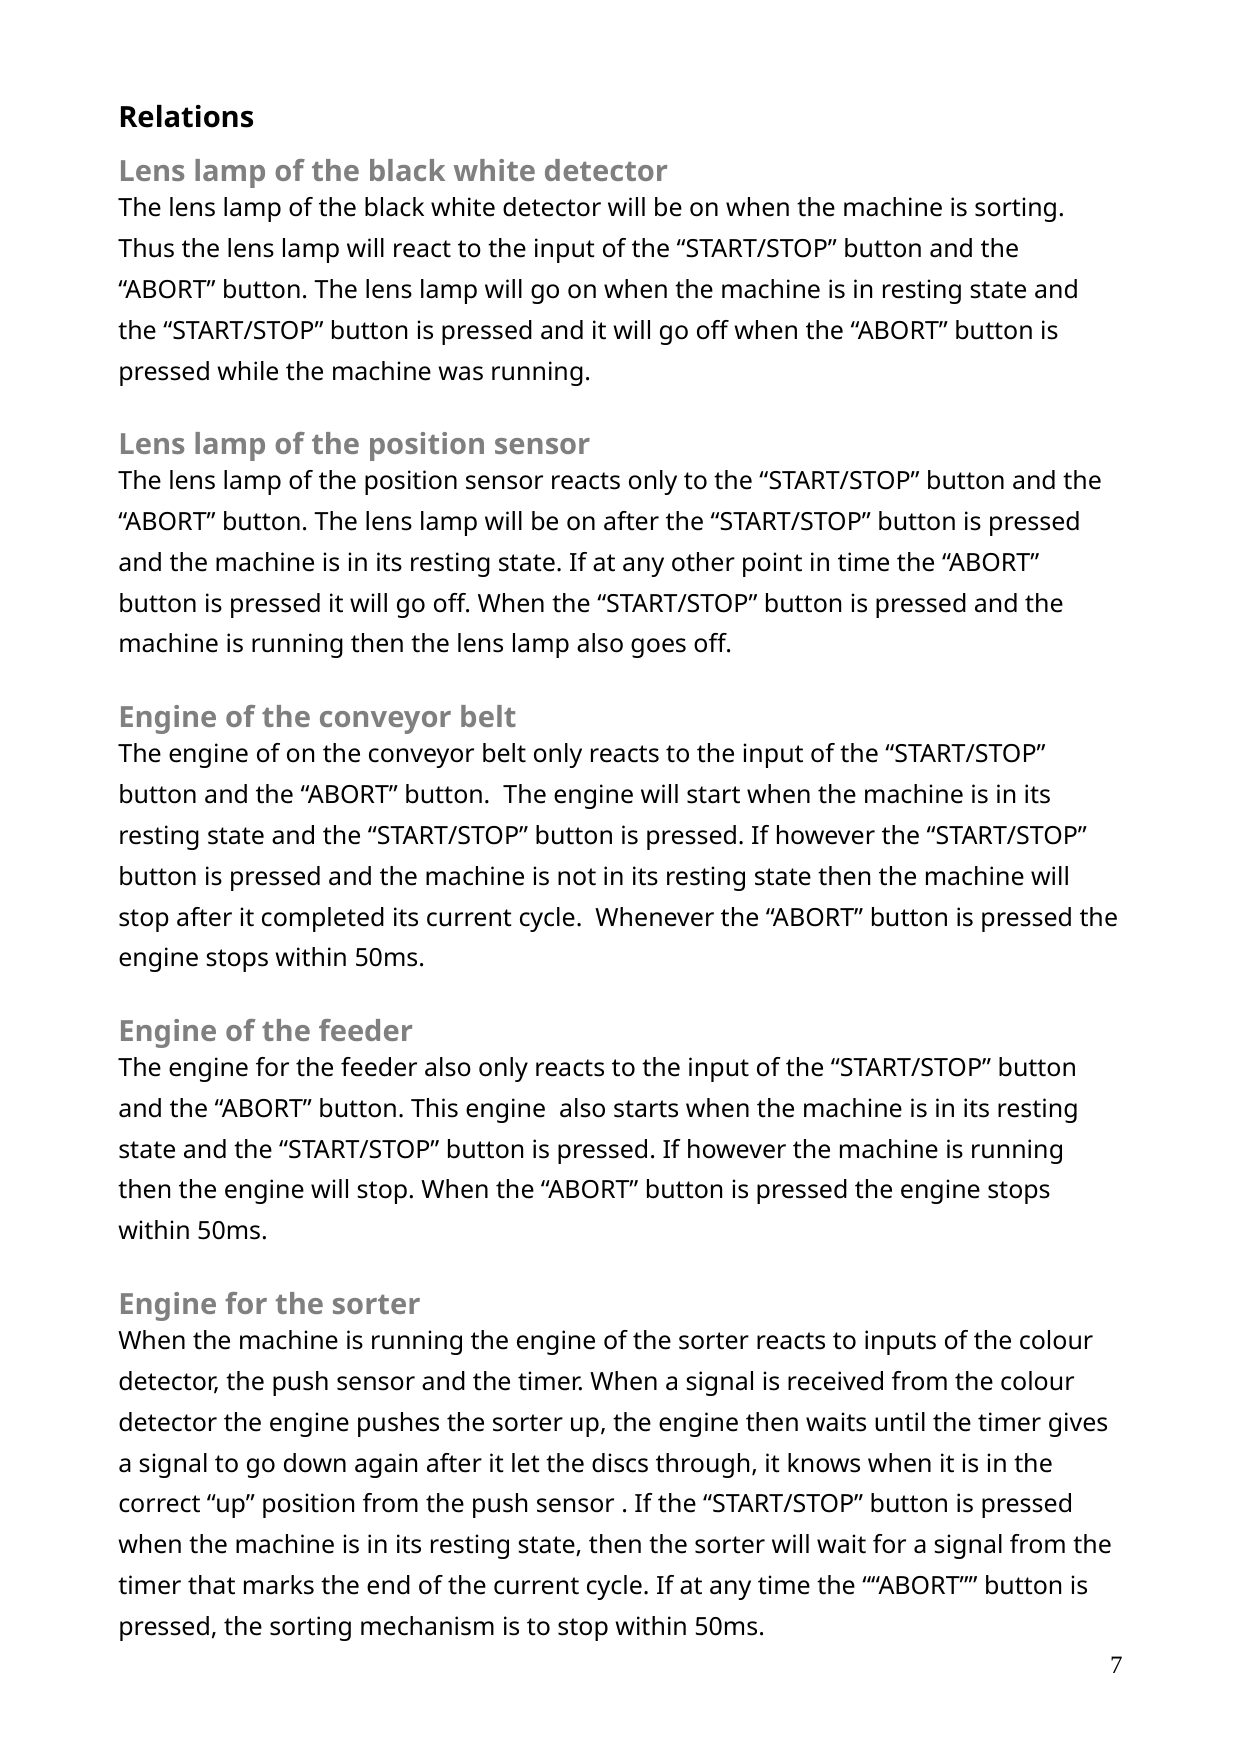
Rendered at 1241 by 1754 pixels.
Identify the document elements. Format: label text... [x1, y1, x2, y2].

text When the machine is running the engine of the sorter reacts to inputs of the colour detector, the push sensor and the timer. When a signal is received from the colour detector the engine pushes the sorter up, the engine then waits until the timer gives a signal to go down again after it let the discs through, it knows when it is in the correct “up” position from the push sensor . If the “START/STOP” button is pressed when the machine is in its resting state, then the sorter will wait for a signal from the timer that marks the end of the current cycle. If at any time the ““ABORT”” button is pressed, the sorting mechanism is to stop within 50ms. [118, 1323, 1122, 1643]
text The lens lamp of the position sensor reacts only to the “START/STOP” button and the “ABORT” button. The lens lamp will be on after the “START/STOP” button is pressed and the machine is in its resting state. If at any other point in time the “ABORT” button is pressed it will go off. When the “START/STOP” button is pressed and the machine is running then the lens lamp also goes off. [118, 463, 1122, 660]
text Engine for the sorter [118, 1283, 1122, 1323]
text The engine for the feeder also only reacts to the input of the “START/STOP” button and the “ABORT” button. This engine also starts when the machine is in its resting state and the “START/STOP” button is pressed. If however the machine is running then the engine will stop. When the “ABORT” button is pressed the engine stops within 50ms. [118, 1050, 1122, 1247]
text The lens lamp of the black white detector will be on when the machine is sorting. Thus the lens lamp will react to the input of the “START/STOP” button and the “ABORT” button. The lens lamp will go on when the machine is in resting state and the “START/STOP” button is pressed and it will go off when the “ABORT” button is pressed while the machine was running. [118, 190, 1122, 387]
text Engine of the feeder [118, 1010, 1122, 1050]
text The engine of on the conveyor belt only reacts to the input of the “START/STOP” button and the “ABORT” button. The engine will start when the machine is in its resting state and the “START/STOP” button is pressed. If however the “START/STOP” button is pressed and the machine is not in its resting state then the machine will stop after it completed its current cycle. Whenever the “ABORT” button is pressed the engine stops within 50ms. [118, 736, 1122, 974]
text Lens lamp of the position sensor [118, 423, 1122, 463]
text Lens lamp of the black white detector [118, 150, 1122, 190]
subtitle Relations [118, 96, 1122, 136]
text Engine of the conveyor belt [118, 696, 1122, 736]
